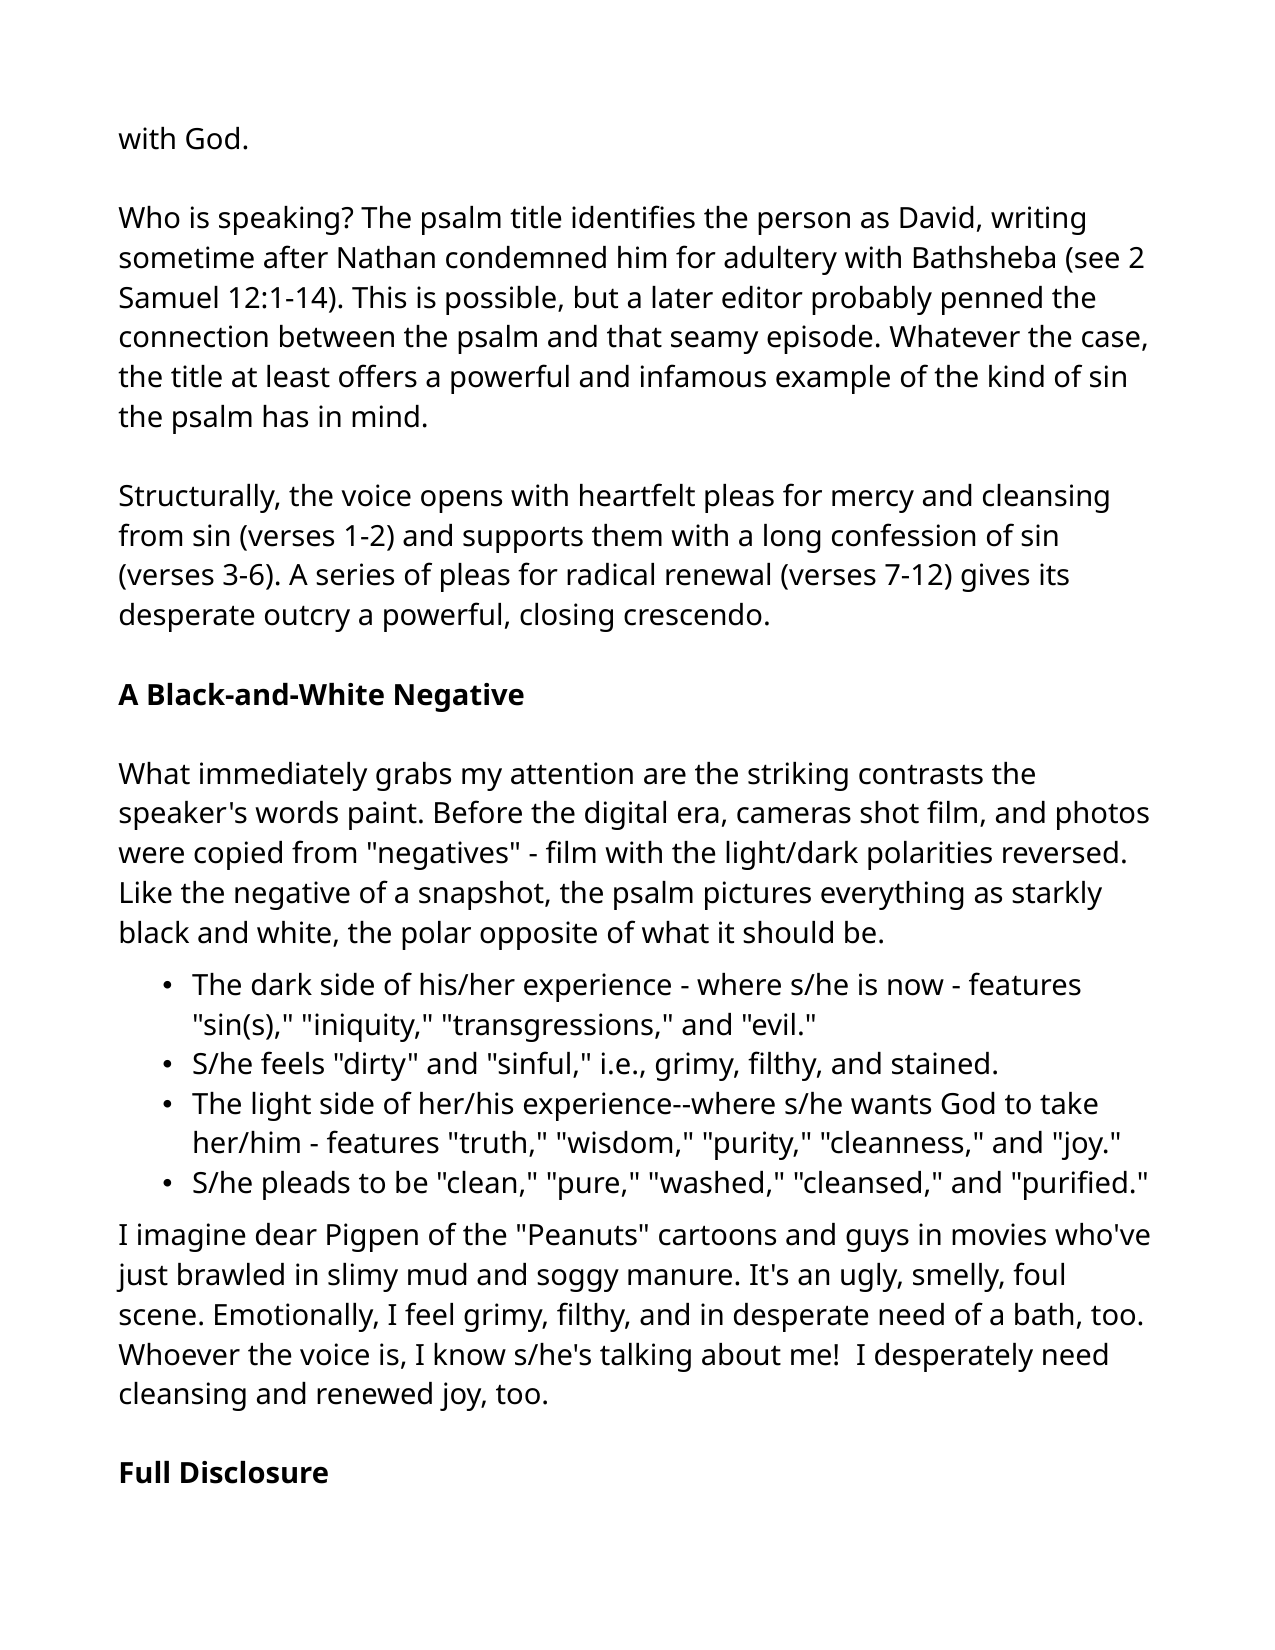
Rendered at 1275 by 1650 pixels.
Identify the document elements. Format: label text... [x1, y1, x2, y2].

text with God. Who is speaking? The psalm title identifies the person as David, writing sometime after Nathan condemned him for adultery with Bathsheba (see 2 Samuel 12:1-14). This is possible, but a later editor probably penned the connection between the psalm and that seamy episode. Whatever the case, the title at least offers a powerful and infamous example of the kind of sin the psalm has in mind. Structurally, the voice opens with heartfelt pleas for mercy and cleansing from sin (verses 1-2) and supports them with a long confession of sin (verses 3-6). A series of pleas for radical renewal (verses 7-12) gives its desperate outcry a powerful, closing crescendo. A Black-and-White Negative What immediately grabs my attention are the striking contrasts the speaker's words paint. Before the digital era, cameras shot film, and photos were copied from "negatives" - film with the light/dark polarities reversed. Like the negative of a snapshot, the psalm pictures everything as starkly black and white, the polar opposite of what it should be. [118, 118, 1157, 952]
list S/he pleads to be "clean," "pure," "washed," "cleansed," and "purified." [162, 1162, 1157, 1202]
list The light side of her/his experience--where s/he wants God to take her/him - features "truth," "wisdom," "purity," "cleanness," and "joy." [162, 1083, 1157, 1162]
list S/he feels "dirty" and "sinful," i.e., grimy, filthy, and stained. [162, 1043, 1157, 1083]
text I imagine dear Pigpen of the "Peanuts" cartoons and guys in movies who've just brawled in slimy mud and soggy manure. It's an ugly, smelly, foul scene. Emotionally, I feel grimy, filthy, and in desperate need of a bath, too. Whoever the voice is, I know s/he's talking about me! I desperately need cleansing and renewed joy, too. Full Disclosure [118, 1215, 1157, 1492]
list The dark side of his/her experience - where s/he is now - features "sin(s)," "iniquity," "transgressions," and "evil." [162, 964, 1157, 1043]
